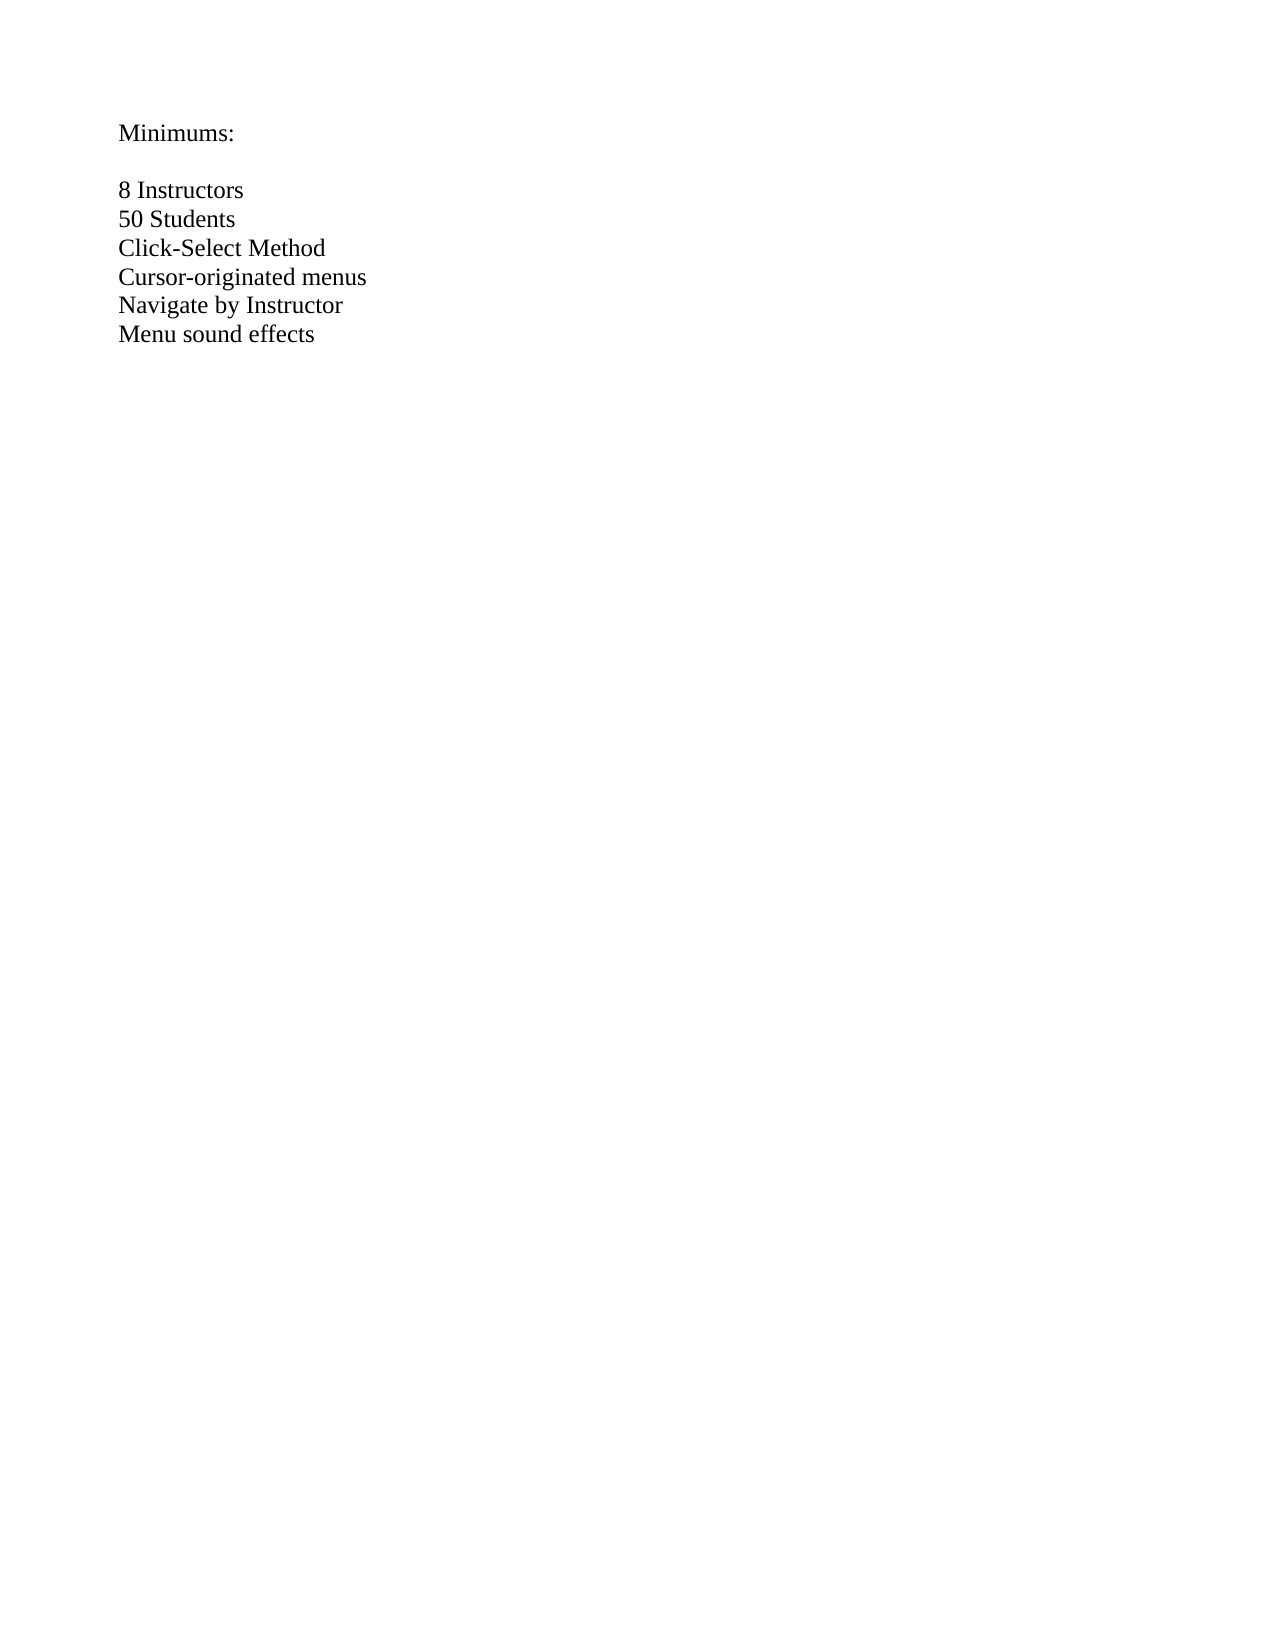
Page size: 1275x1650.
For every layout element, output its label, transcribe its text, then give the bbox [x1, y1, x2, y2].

text Cursor-originated menus [118, 262, 1157, 291]
text Menu sound effects [118, 319, 1157, 348]
text 50 Students [118, 204, 1157, 233]
text Click-Select Method [118, 233, 1157, 262]
text 8 Instructors [118, 176, 1157, 204]
text Minimums: [118, 118, 1157, 147]
text Navigate by Instructor [118, 291, 1157, 319]
